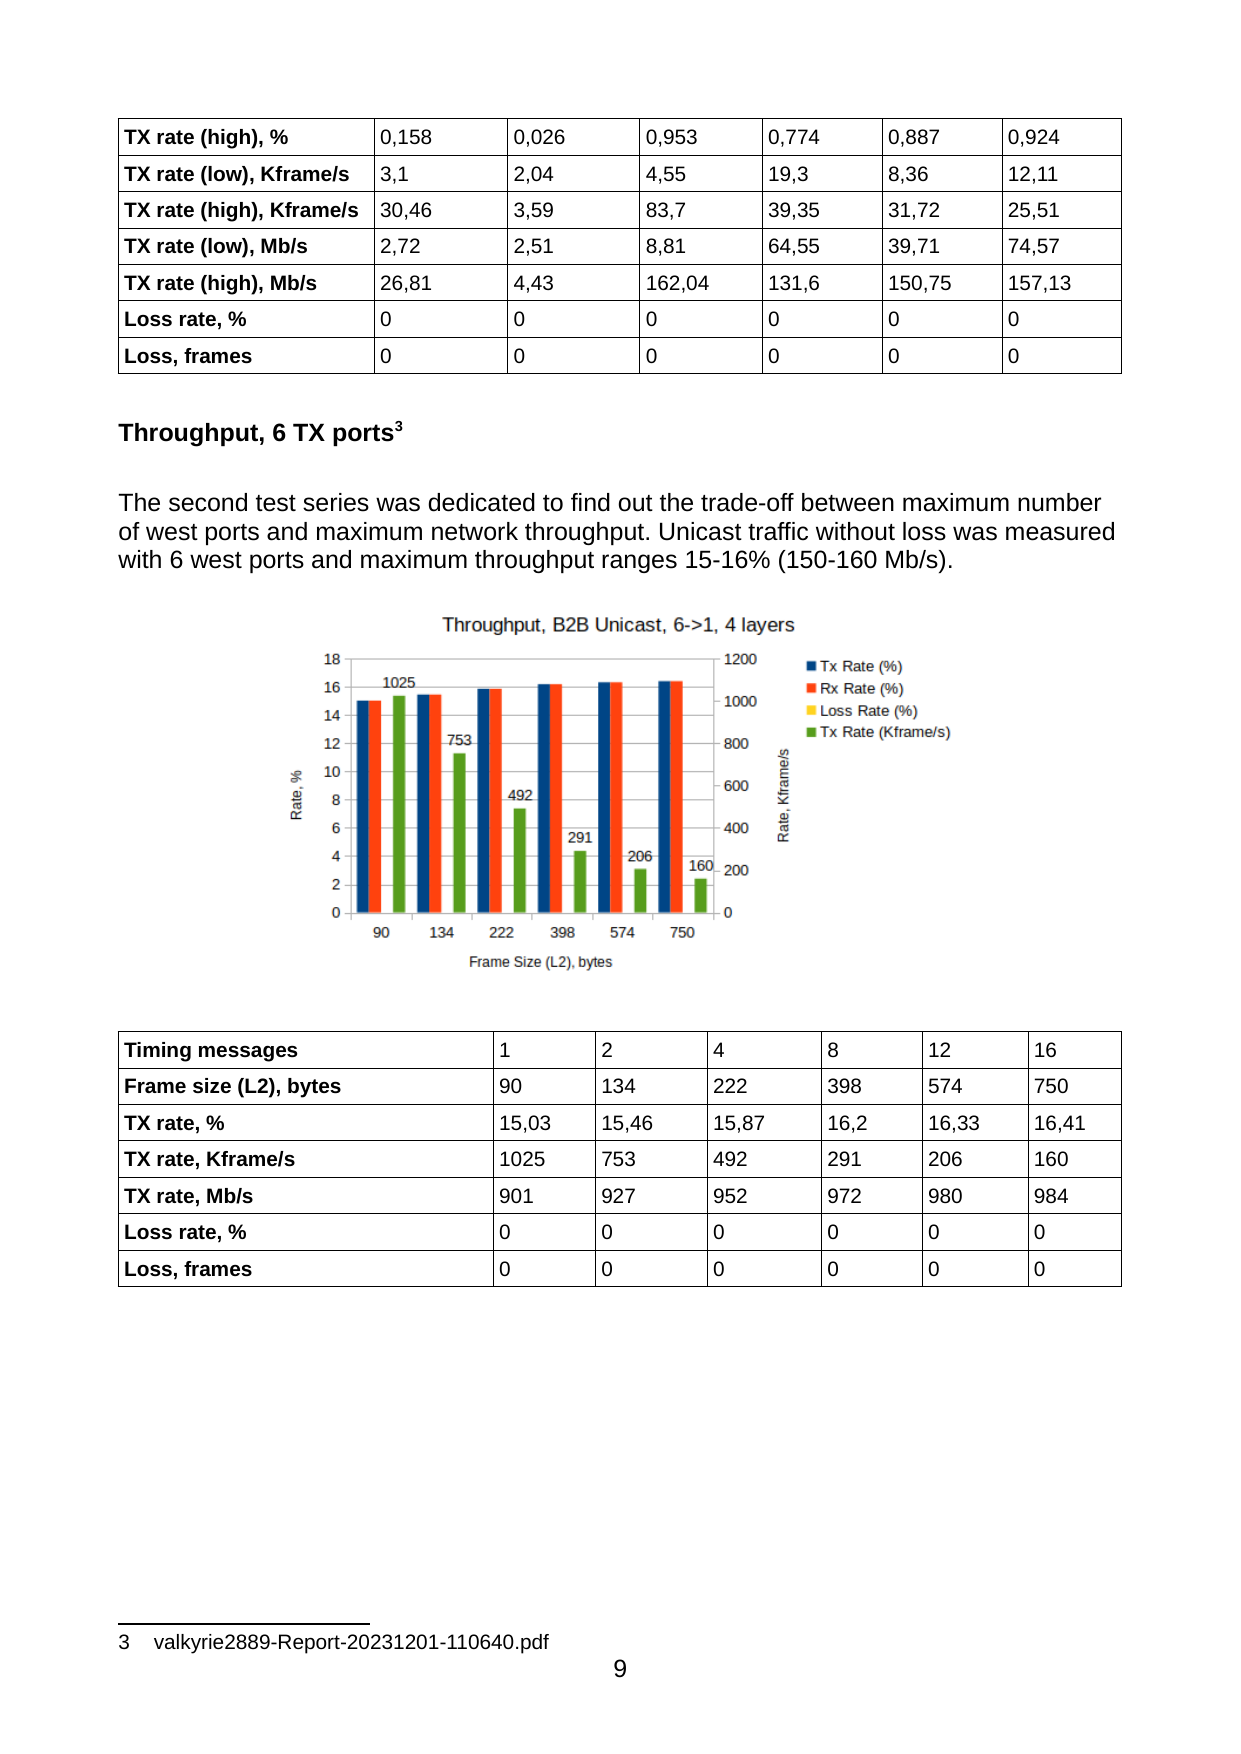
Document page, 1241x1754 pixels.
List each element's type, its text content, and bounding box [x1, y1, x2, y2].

table_cell Loss, frames [119, 338, 374, 373]
table_cell TX rate (high), Mb/s [119, 265, 374, 300]
table_cell 984 [1029, 1178, 1121, 1213]
table_cell 0 [708, 1214, 821, 1250]
table_cell 64,55 [763, 229, 882, 264]
table_cell 0,774 [763, 119, 882, 154]
table_header 8 [822, 1032, 922, 1067]
table_header 1 [494, 1032, 595, 1067]
table_cell 0 [596, 1214, 707, 1250]
table_cell 31,72 [883, 192, 1002, 227]
table_cell 39,71 [883, 229, 1002, 264]
table_cell 0 [763, 338, 882, 373]
table_cell 980 [923, 1178, 1028, 1213]
table_cell 901 [494, 1178, 595, 1213]
table_cell 90 [494, 1069, 595, 1104]
table_cell 0 [375, 338, 507, 373]
table_cell 0 [1003, 301, 1121, 337]
table_cell 0 [596, 1251, 707, 1286]
table_cell 0 [708, 1251, 821, 1286]
table_cell TX rate (low), Mb/s [119, 229, 374, 264]
table_cell 134 [596, 1069, 707, 1104]
table_header 12 [923, 1032, 1028, 1067]
table_cell 952 [708, 1178, 821, 1213]
table_cell 8,81 [640, 229, 762, 264]
table_cell 574 [923, 1069, 1028, 1104]
table_cell 0 [375, 301, 507, 337]
table_cell 0 [822, 1251, 922, 1286]
table_cell 162,04 [640, 265, 762, 300]
table_cell 15,87 [708, 1105, 821, 1140]
table_header 2 [596, 1032, 707, 1067]
table_header 16 [1029, 1032, 1121, 1067]
table_cell 0,158 [375, 119, 507, 154]
table_cell TX rate (low), Kframe/s [119, 156, 374, 191]
table_cell Frame size (L2), bytes [119, 1069, 493, 1104]
table_cell 16,2 [822, 1105, 922, 1140]
table_cell TX rate, Mb/s [119, 1178, 493, 1213]
table_cell 12,11 [1003, 156, 1121, 191]
table_cell 0 [640, 301, 762, 337]
table_cell 1025 [494, 1141, 595, 1177]
table_cell 8,36 [883, 156, 1002, 191]
table_cell 3,59 [508, 192, 639, 227]
table_cell 3,1 [375, 156, 507, 191]
table_cell 30,46 [375, 192, 507, 227]
table_cell TX rate (high), % [119, 119, 374, 154]
table_cell 160 [1029, 1141, 1121, 1177]
table_cell 16,33 [923, 1105, 1028, 1140]
table_cell 0 [763, 301, 882, 337]
table_cell 750 [1029, 1069, 1121, 1104]
table_cell 131,6 [763, 265, 882, 300]
table_cell 0 [822, 1214, 922, 1250]
table_cell 157,13 [1003, 265, 1121, 300]
table_cell Loss rate, % [119, 301, 374, 337]
table_cell 927 [596, 1178, 707, 1213]
table_cell 2,04 [508, 156, 639, 191]
table_cell 398 [822, 1069, 922, 1104]
table_cell TX rate, Kframe/s [119, 1141, 493, 1177]
table_cell 0 [508, 301, 639, 337]
table_cell 291 [822, 1141, 922, 1177]
table_cell 16,41 [1029, 1105, 1121, 1140]
table_cell TX rate (high), Kframe/s [119, 192, 374, 227]
table_cell TX rate, % [119, 1105, 493, 1140]
table_cell 0 [923, 1251, 1028, 1286]
table_cell 2,72 [375, 229, 507, 264]
table_cell 206 [923, 1141, 1028, 1177]
table_cell 0,924 [1003, 119, 1121, 154]
table_cell 25,51 [1003, 192, 1121, 227]
table_header Timing messages [119, 1032, 493, 1067]
text The second test series was dedicated to find out the trade-off between maximum number of west ports and maximum network throughput. Unicast traffic without loss was measured with 6 west ports and maximum throughput ranges 15-16% (150-160 Mb/s). [118, 488, 1122, 574]
table_cell 222 [708, 1069, 821, 1104]
table_cell Loss rate, % [119, 1214, 493, 1250]
table_cell 74,57 [1003, 229, 1121, 264]
table_cell 972 [822, 1178, 922, 1213]
table_cell 0 [494, 1214, 595, 1250]
picture [265, 594, 975, 994]
table_header 4 [708, 1032, 821, 1067]
table_cell 0 [508, 338, 639, 373]
table_cell 150,75 [883, 265, 1002, 300]
table_cell 0,026 [508, 119, 639, 154]
table_cell 0 [640, 338, 762, 373]
table_cell 83,7 [640, 192, 762, 227]
text valkyrie2889-Report-20231201-110640.pdf [118, 1630, 1122, 1654]
table_cell 0 [883, 338, 1002, 373]
table_cell 0 [1029, 1251, 1121, 1286]
table_cell Loss, frames [119, 1251, 493, 1286]
table_cell 19,3 [763, 156, 882, 191]
table_cell 0 [883, 301, 1002, 337]
table_cell 492 [708, 1141, 821, 1177]
table_cell 0 [1029, 1214, 1121, 1250]
table_cell 39,35 [763, 192, 882, 227]
table_cell 0 [923, 1214, 1028, 1250]
table_cell 0 [494, 1251, 595, 1286]
table_cell 15,46 [596, 1105, 707, 1140]
table_cell 4,43 [508, 265, 639, 300]
table_cell 0,953 [640, 119, 762, 154]
table_cell 0 [1003, 338, 1121, 373]
table_cell 26,81 [375, 265, 507, 300]
table_cell 2,51 [508, 229, 639, 264]
table_cell 15,03 [494, 1105, 595, 1140]
table_cell 0,887 [883, 119, 1002, 154]
table_cell 753 [596, 1141, 707, 1177]
subtitle Throughput, 6 TX ports [118, 418, 1122, 446]
table_cell 4,55 [640, 156, 762, 191]
